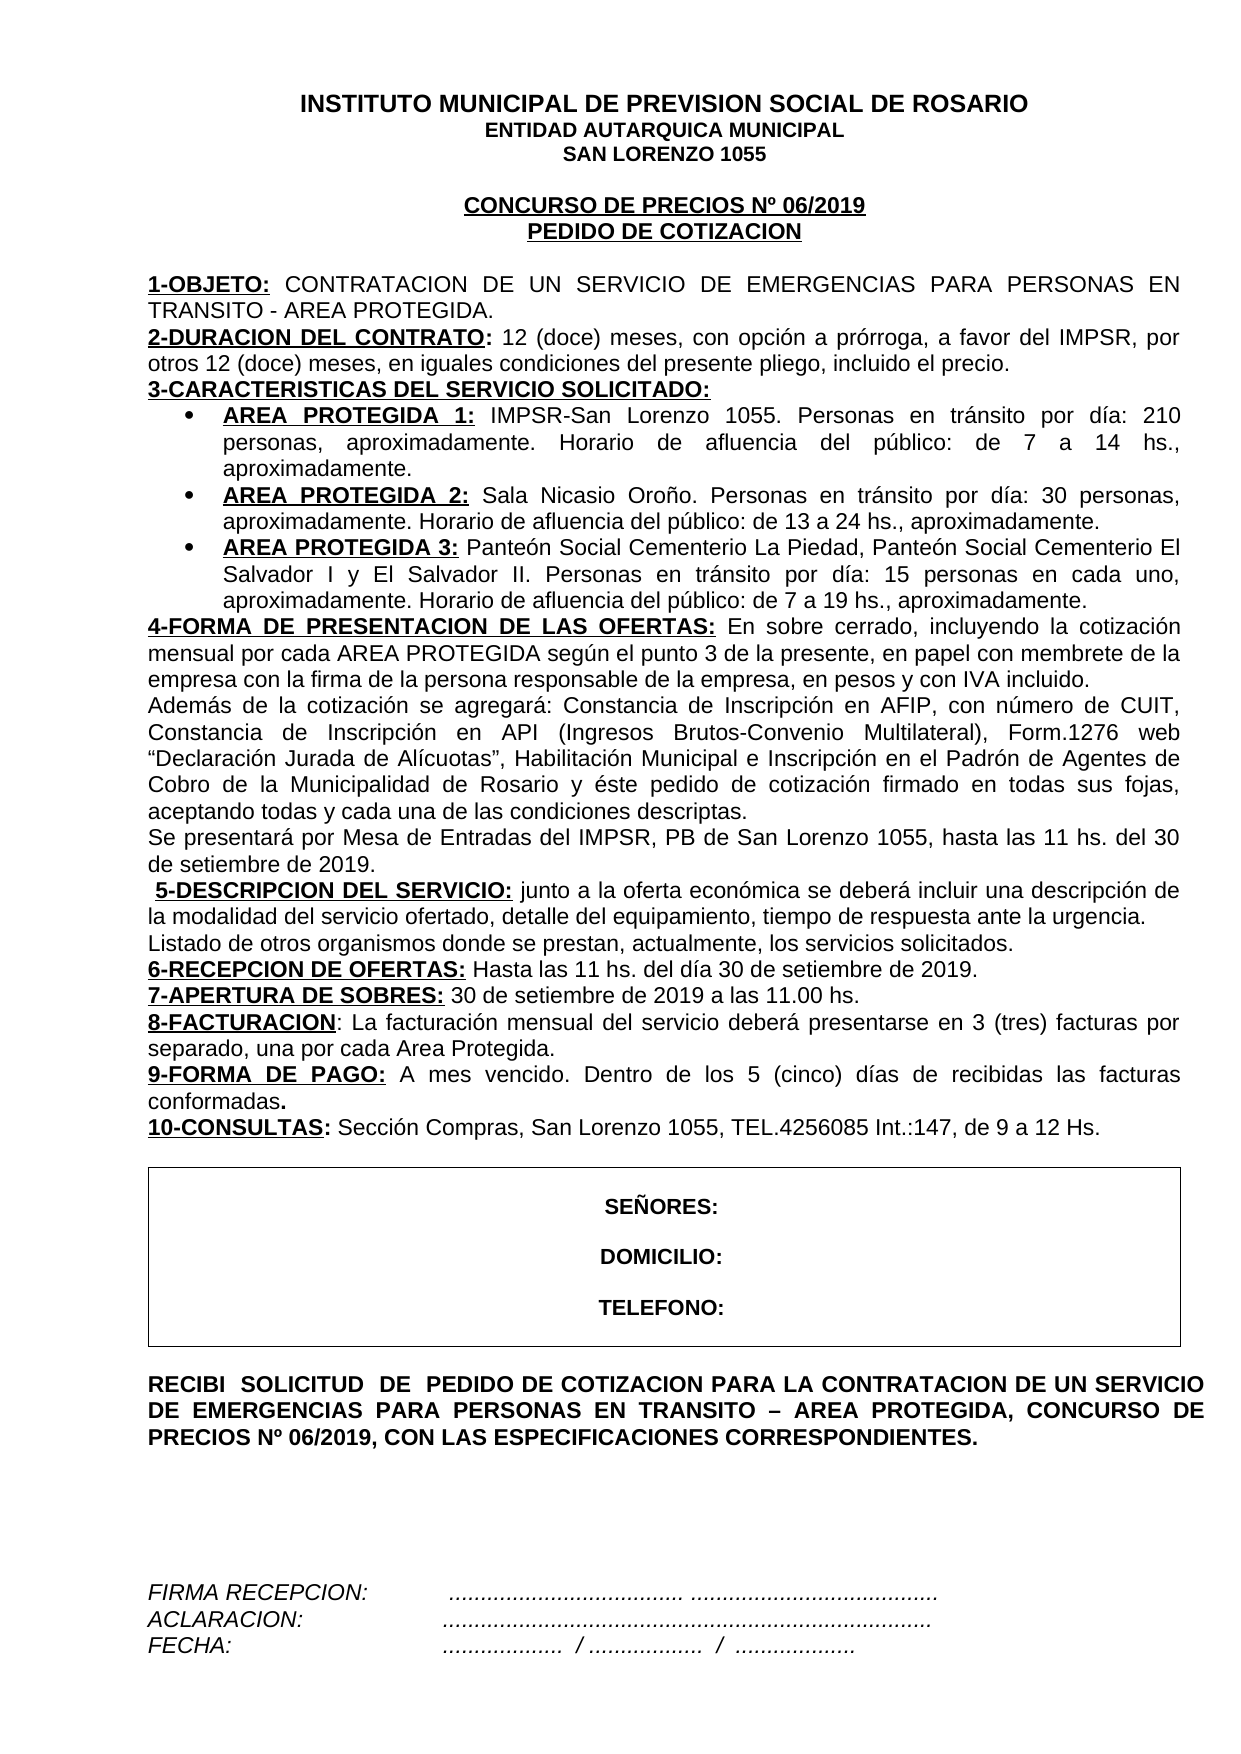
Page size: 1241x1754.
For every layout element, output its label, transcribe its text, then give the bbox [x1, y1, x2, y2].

text PEDIDO DE COTIZACION [148, 218, 1181, 244]
text DOMICILIO: [149, 1241, 1180, 1269]
title 8-FACTURACION: La facturación mensual del servicio deberá presentarse en 3 (tres) facturas por separado, una por cada Area Protegida. [148, 1009, 1181, 1061]
subtitle SAN LORENZO 1055 [148, 141, 1181, 165]
title AREA PROTEGIDA 3: Panteón Social Cementerio La Piedad, Panteón Social Cementerio El Salvador I y El Salvador II. Personas en tránsito por día: 15 personas en cada uno, aproximadamente. Horario de afluencia del público: de 7 a 19 hs., aproximadamente. [185, 534, 1181, 613]
text FIRMA RECEPCION: ..................................... ....................................... [148, 1579, 1181, 1606]
title 10-CONSULTAS: Sección Compras, San Lorenzo 1055, TEL.4256085 Int.:147, de 9 a 12 Hs. [148, 1114, 1181, 1140]
title 6-RECEPCION DE OFERTAS: Hasta las 11 hs. del día 30 de setiembre de 2019. [148, 956, 1181, 982]
title 9-FORMA DE PAGO: A mes vencido. Dentro de los 5 (cinco) días de recibidas las facturas conformadas. [148, 1061, 1181, 1114]
title Se presentará por Mesa de Entradas del IMPSR, PB de San Lorenzo 1055, hasta las 11 hs. del 30 de setiembre de 2019. [148, 824, 1181, 877]
title 1-OBJETO: CONTRATACION DE UN SERVICIO DE EMERGENCIAS PARA PERSONAS EN TRANSITO - AREA PROTEGIDA. [148, 271, 1181, 323]
title 7-APERTURA DE SOBRES: 30 de setiembre de 2019 a las 11.00 hs. [148, 982, 1181, 1009]
title Además de la cotización se agregará: Constancia de Inscripción en AFIP, con número de CUIT, Constancia de Inscripción en API (Ingresos Brutos-Convenio Multilateral), Form.1276 web “Declaración Jurada de Alícuotas”, Habilitación Municipal e Inscripción en el Padrón de Agentes de Cobro de la Municipalidad de Rosario y éste pedido de cotización firmado en todas sus fojas, aceptando todas y cada una de las condiciones descriptas. [148, 692, 1181, 824]
subtitle ENTIDAD AUTARQUICA MUNICIPAL [148, 117, 1181, 141]
text TELEFONO: [149, 1292, 1180, 1320]
text ACLARACION: ............................................................................. [148, 1606, 1181, 1632]
title 3-CARACTERISTICAS DEL SERVICIO SOLICITADO: [148, 376, 1181, 402]
text SEÑORES: [149, 1191, 1180, 1219]
title AREA PROTEGIDA 2: Sala Nicasio Oroño. Personas en tránsito por día: 30 personas, aproximadamente. Horario de afluencia del público: de 13 a 24 hs., aproximadamente. [185, 482, 1181, 534]
text RECIBI SOLICITUD DE PEDIDO DE COTIZACION PARA LA CONTRATACION DE UN SERVICIO DE EMERGENCIAS PARA PERSONAS EN TRANSITO – AREA PROTEGIDA, CONCURSO DE PRECIOS Nº 06/2019, CON LAS ESPECIFICACIONES CORRESPONDIENTES. [148, 1371, 1206, 1450]
title CONCURSO DE PRECIOS Nº 06/2019 [148, 192, 1181, 218]
title AREA PROTEGIDA 1: IMPSR-San Lorenzo 1055. Personas en tránsito por día: 210 personas, aproximadamente. Horario de afluencia del público: de 7 a 14 hs., aproximadamente. [185, 402, 1181, 482]
text FECHA: ................... / .................. / ................... [148, 1632, 1181, 1658]
title Listado de otros organismos donde se prestan, actualmente, los servicios solicitados. [148, 929, 1181, 956]
title 4-FORMA DE PRESENTACION DE LAS OFERTAS: En sobre cerrado, incluyendo la cotización mensual por cada AREA PROTEGIDA según el punto 3 de la presente, en papel con membrete de la empresa con la firma de la persona responsable de la empresa, en pesos y con IVA incluido. [148, 613, 1181, 692]
subtitle INSTITUTO MUNICIPAL DE PREVISION SOCIAL DE ROSARIO [148, 89, 1181, 117]
title 2-DURACION DEL CONTRATO: 12 (doce) meses, con opción a prórroga, a favor del IMPSR, por otros 12 (doce) meses, en iguales condiciones del presente pliego, incluido el precio. [148, 323, 1181, 376]
title 5-DESCRIPCION DEL SERVICIO: junto a la oferta económica se deberá incluir una descripción de la modalidad del servicio ofertado, detalle del equipamiento, tiempo de respuesta ante la urgencia. [148, 877, 1181, 929]
